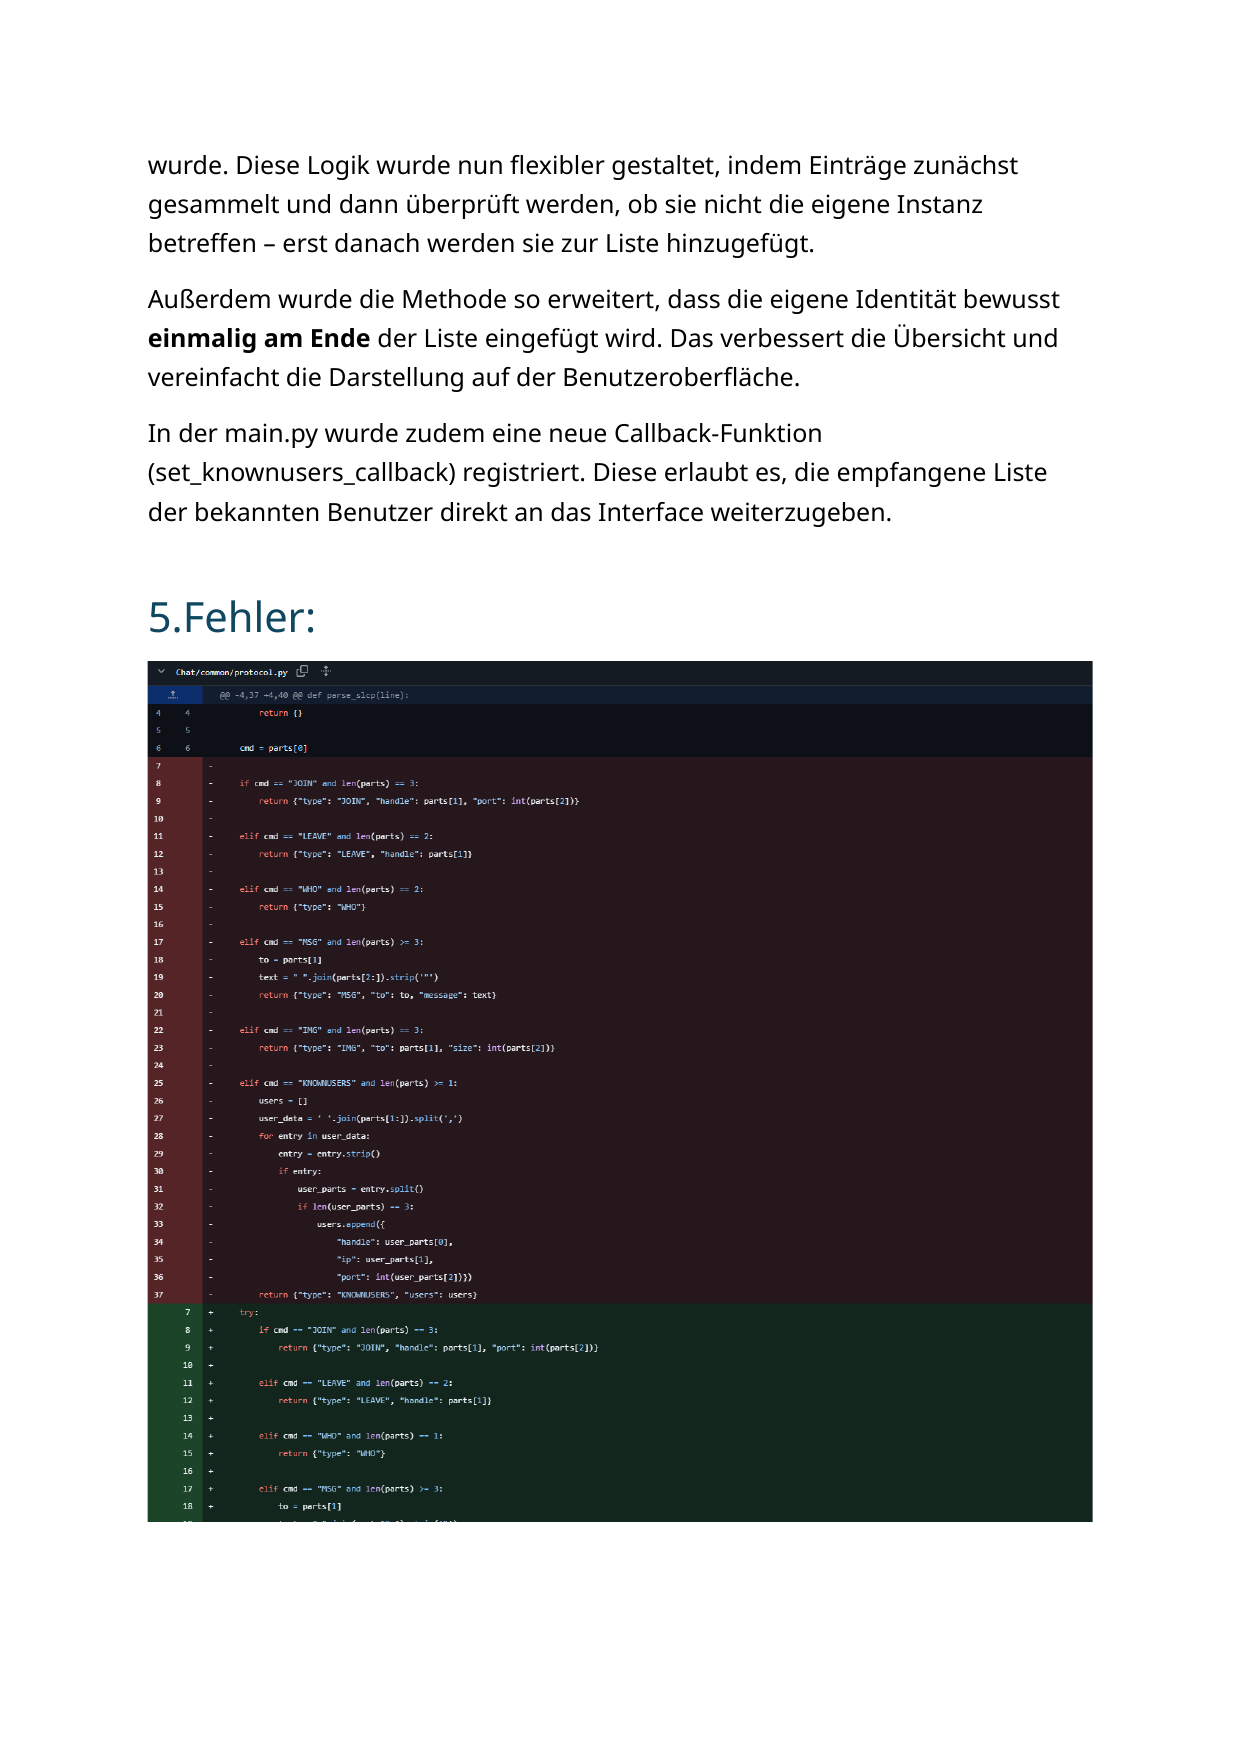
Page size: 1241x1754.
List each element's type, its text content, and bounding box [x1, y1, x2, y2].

text wurde. Diese Logik wurde nun flexibler gestaltet, indem Einträge zunächst gesammelt und dann überprüft werden, ob sie nicht die eigene Instanz betreffen – erst danach werden sie zur Liste hinzugefügt. [148, 148, 1093, 260]
text Außerdem wurde die Methode so erweitert, dass die eigene Identität bewusst einmalig am Ende der Liste eingefügt wird. Das verbessert die Übersicht und vereinfacht die Darstellung auf der Benutzeroberfläche. [148, 282, 1093, 394]
subtitle 5.Fehler: [148, 588, 1093, 644]
text In der main.py wurde zudem eine neue Callback-Funktion (set_knownusers_callback) registriert. Diese erlaubt es, die empfangene Liste der bekannten Benutzer direkt an das Interface weiterzugeben. [148, 416, 1093, 528]
